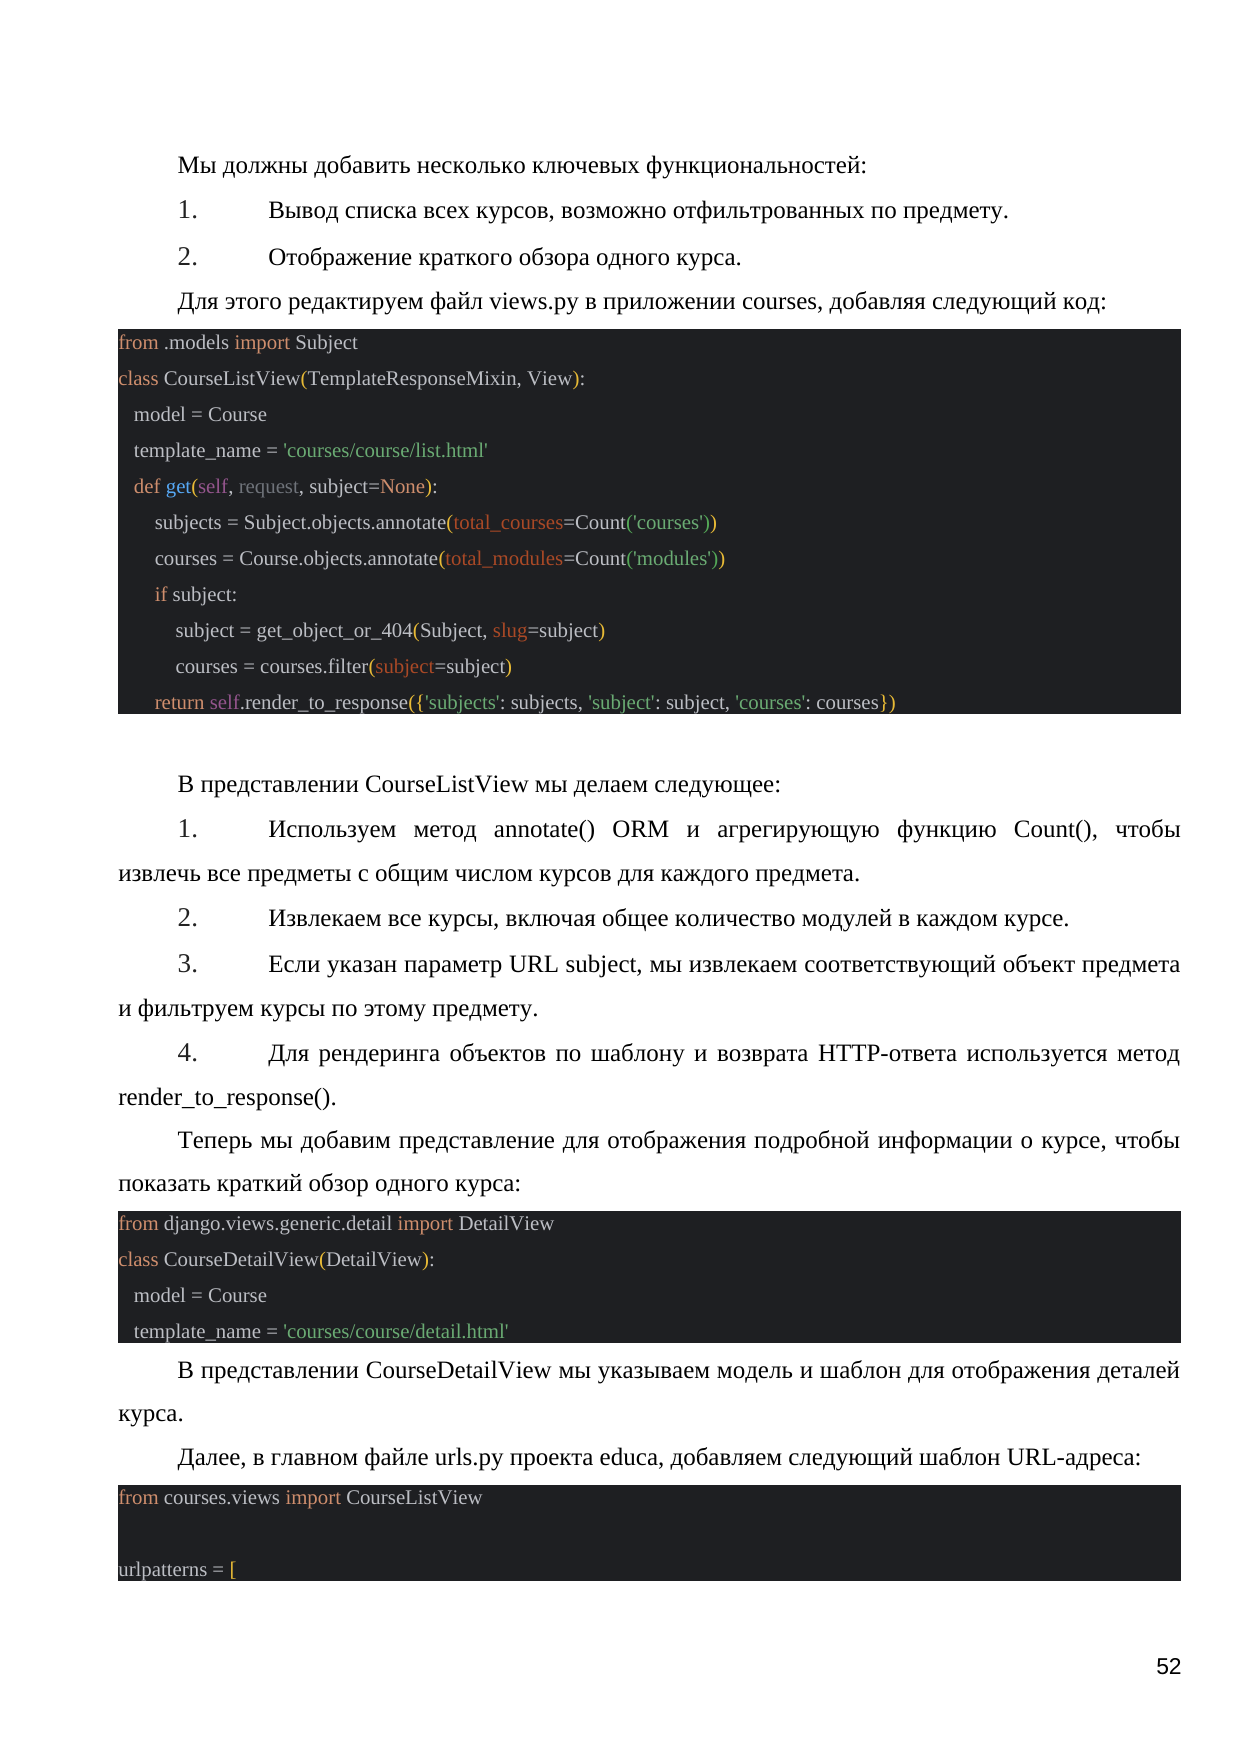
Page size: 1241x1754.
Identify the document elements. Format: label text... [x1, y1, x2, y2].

text Мы должны добавить несколько ключевых функциональностей: [118, 150, 1181, 179]
text if subject: [118, 582, 1181, 606]
text courses = courses.filter(subject=subject) [118, 654, 1181, 678]
text from .models import Subject [118, 329, 1181, 354]
text urlpatterns = [ [118, 1557, 1181, 1581]
text Для этого редактируем файл views.py в приложении courses, добавляя следующий код: [118, 286, 1181, 315]
list Если указан параметр URL subject, мы извлекаем соответствующий объект предмета и фильтруем курсы по этому предмету. [118, 948, 1181, 1022]
text Далее, в главном файле urls.py проекта educa, добавляем следующий шаблон URL-адреса: [118, 1442, 1181, 1470]
list Для рендеринга объектов по шаблону и возврата HTTP-ответа используется метод render_to_response(). [118, 1036, 1181, 1111]
text model = Course [118, 1283, 1181, 1307]
text subject = get_object_or_404(Subject, slug=subject) [118, 618, 1181, 642]
text return self.render_to_response({'subjects': subjects, 'subject': subject, 'courses': courses}) [118, 690, 1181, 714]
text def get(self, request, subject=None): [118, 474, 1181, 498]
text Теперь мы добавим представление для отображения подробной информации о курсе, чтобы показать краткий обзор одного курса: [118, 1125, 1181, 1197]
text from courses.views import CourseListView [118, 1485, 1181, 1509]
list Вывод списка всех курсов, возможно отфильтрованных по предмету. [118, 193, 1181, 224]
text В представлении CourseListView мы делаем следующее: [118, 769, 1181, 798]
list Отображение краткого обзора одного курса. [118, 240, 1181, 271]
text model = Course [118, 402, 1181, 426]
text template_name = 'courses/course/list.html' [118, 438, 1181, 462]
text class CourseDetailView(DetailView): [118, 1247, 1181, 1271]
text template_name = 'courses/course/detail.html' [118, 1319, 1181, 1343]
text class CourseListView(TemplateResponseMixin, View): [118, 366, 1181, 390]
text from django.views.generic.detail import DetailView [118, 1211, 1181, 1235]
text subjects = Subject.objects.annotate(total_courses=Count('courses')) [118, 510, 1181, 534]
text courses = Course.objects.annotate(total_modules=Count('modules')) [118, 546, 1181, 570]
list Извлекаем все курсы, включая общее количество модулей в каждом курсе. [118, 901, 1181, 932]
list Используем метод annotate() ORM и агрегирующую функцию Count(), чтобы извлечь все предметы с общим числом курсов для каждого предмета. [118, 812, 1181, 887]
text В представлении CourseDetailView мы указываем модель и шаблон для отображения деталей курса. [118, 1355, 1181, 1427]
